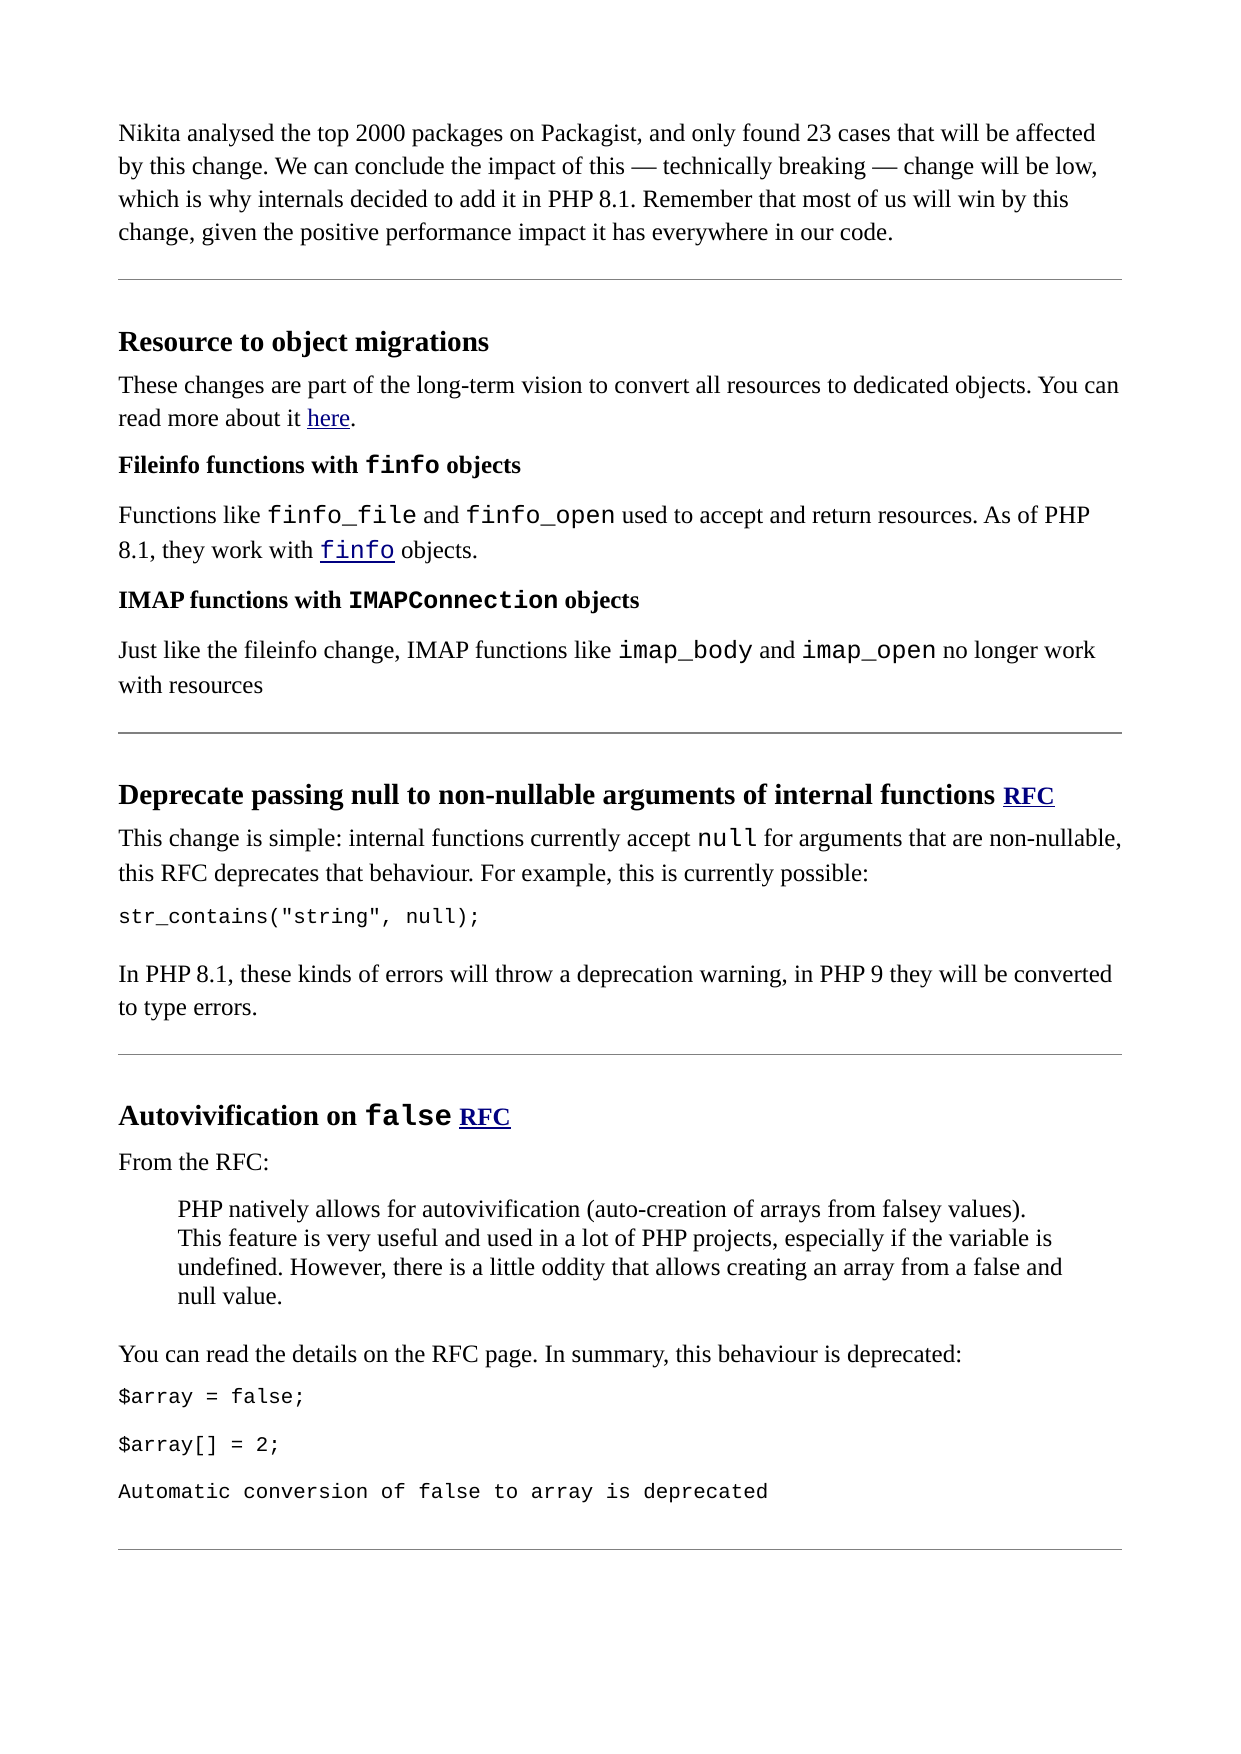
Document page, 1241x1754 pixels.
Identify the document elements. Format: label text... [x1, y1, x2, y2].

text In PHP 8.1, these kinds of errors will throw a deprecation warning, in PHP 9 they will be converted to type errors. [118, 959, 1122, 1021]
text $array[] = 2; [118, 1434, 1122, 1457]
text Just like the fileinfo change, IMAP functions like imap_body and imap_open no longer work with resources [118, 635, 1122, 699]
text Nikita analysed the top 2000 packages on Packagist, and only found 23 cases that will be affected by this change. We can conclude the impact of this — technically breaking — change will be low, which is why internals decided to add it in PHP 8.1. Remember that most of us will win by this change, given the positive performance impact it has everywhere in our code. [118, 118, 1122, 246]
text $array = false; [118, 1387, 1122, 1410]
text str_contains("string", null); [118, 906, 1122, 929]
text This change is simple: internal functions currently accept null for arguments that are non-nullable, this RFC deprecates that behaviour. For example, this is currently possible: [118, 823, 1122, 887]
subtitle Autovivification on false RFC [118, 1098, 1122, 1134]
subtitle Resource to object migrations [118, 324, 1122, 357]
text You can read the details on the RFC page. In summary, this behaviour is deprecated: [118, 1339, 1122, 1368]
text These changes are part of the long-term vision to convert all resources to dedicated objects. You can read more about it here. [118, 370, 1122, 431]
text Fileinfo functions with finfo objects [118, 450, 1122, 481]
text Functions like finfo_file and finfo_open used to accept and return resources. As of PHP 8.1, they work with finfo objects. [118, 500, 1122, 566]
text From the RFC: [118, 1147, 1122, 1176]
text PHP natively allows for autovivification (auto-creation of arrays from falsey values). This feature is very useful and used in a lot of PHP projects, especially if the variable is undefined. However, there is a little oddity that allows creating an array from a false and null value. [177, 1194, 1063, 1309]
text IMAP functions with IMAPConnection objects [118, 585, 1122, 616]
subtitle Deprecate passing null to non-nullable arguments of internal functions RFC [118, 777, 1122, 811]
text Automatic conversion of false to array is deprecated [118, 1481, 1122, 1505]
